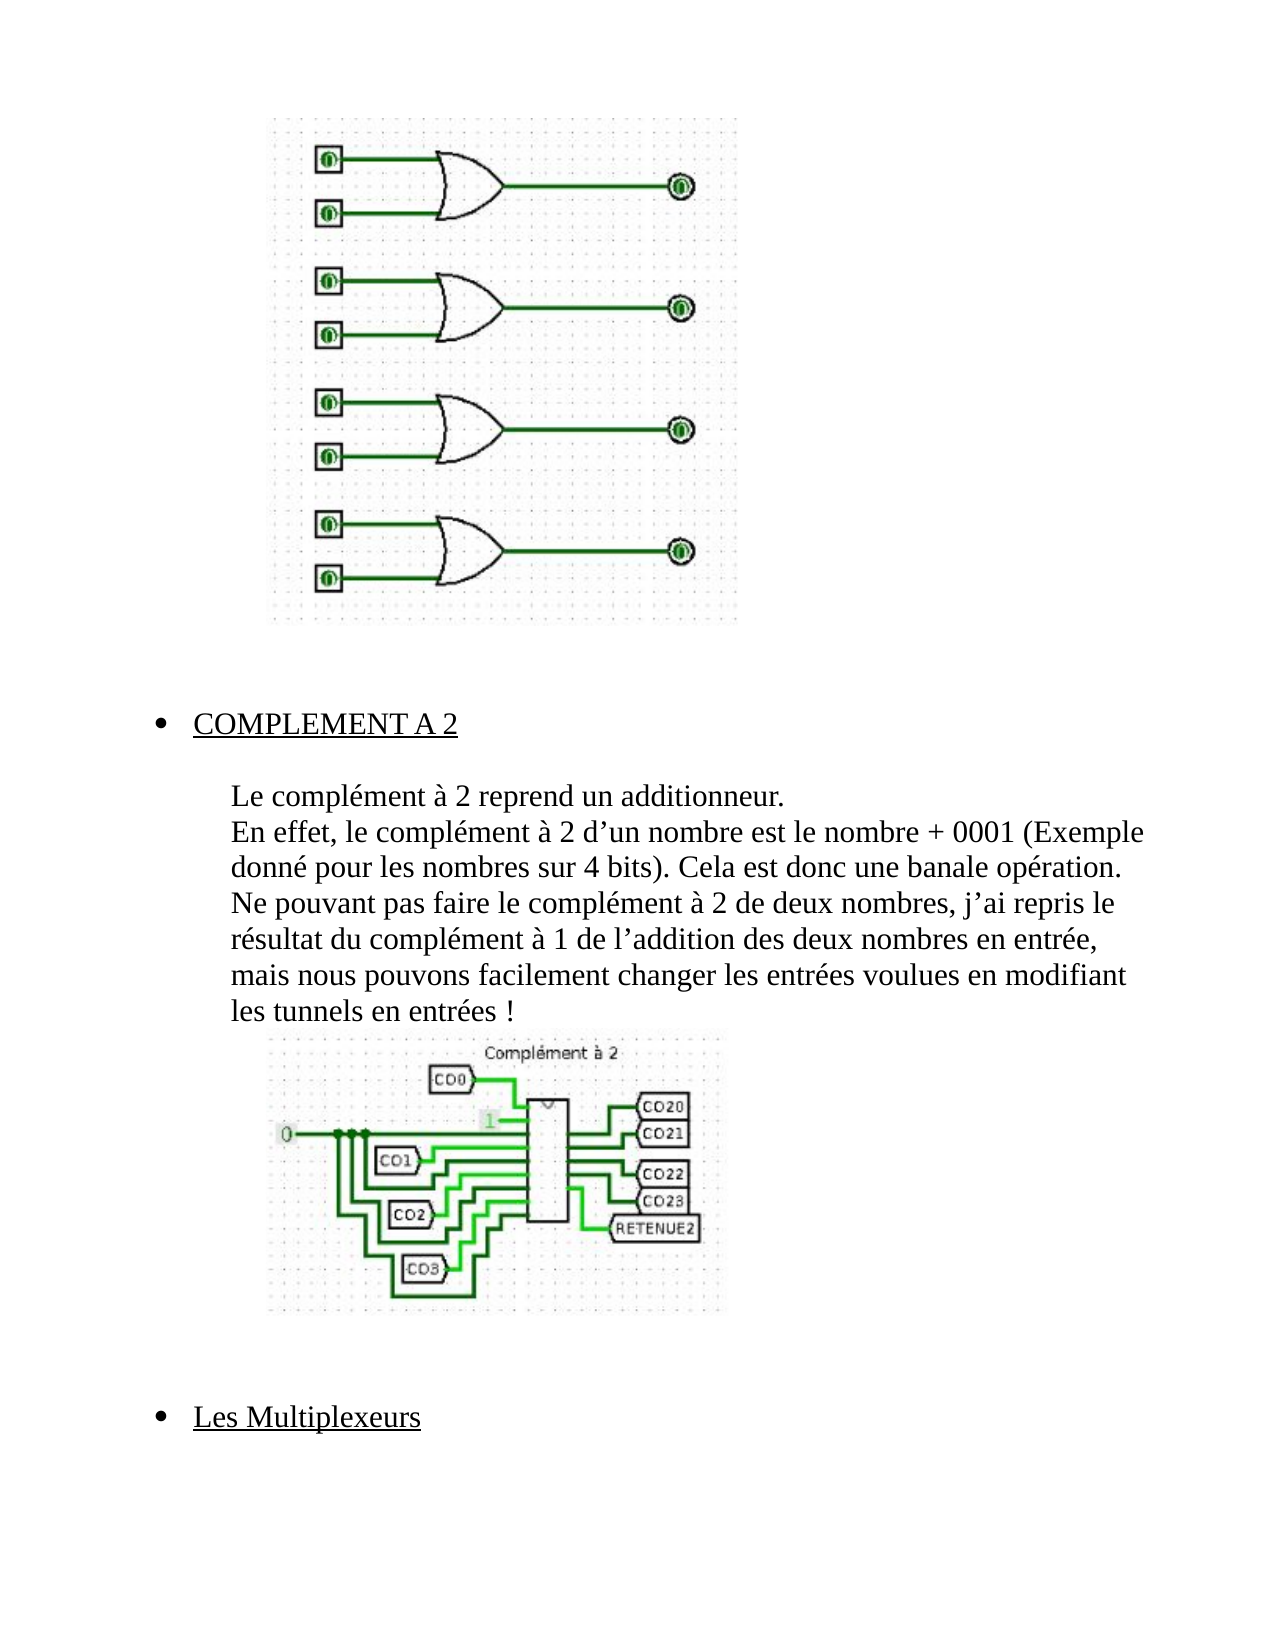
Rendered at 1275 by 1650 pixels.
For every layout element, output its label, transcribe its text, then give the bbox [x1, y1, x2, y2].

text En effet, le complément à 2 d’un nombre est le nombre + 0001 (Exemple donné pour les nombres sur 4 bits). Cela est donc une banale opération. [231, 813, 1157, 885]
text Ne pouvant pas faire le complément à 2 de deux nombres, j’ai repris le résultat du complément à 1 de l’addition des deux nombres en entrée, mais nous pouvons facilement changer les entrées voulues en modifiant les tunnels en entrées ! [231, 885, 1157, 1028]
list COMPLEMENT A 2 [156, 705, 1157, 741]
list Les Multiplexeurs [156, 1398, 1157, 1434]
text Le complément à 2 reprend un additionneur. [231, 777, 1157, 813]
